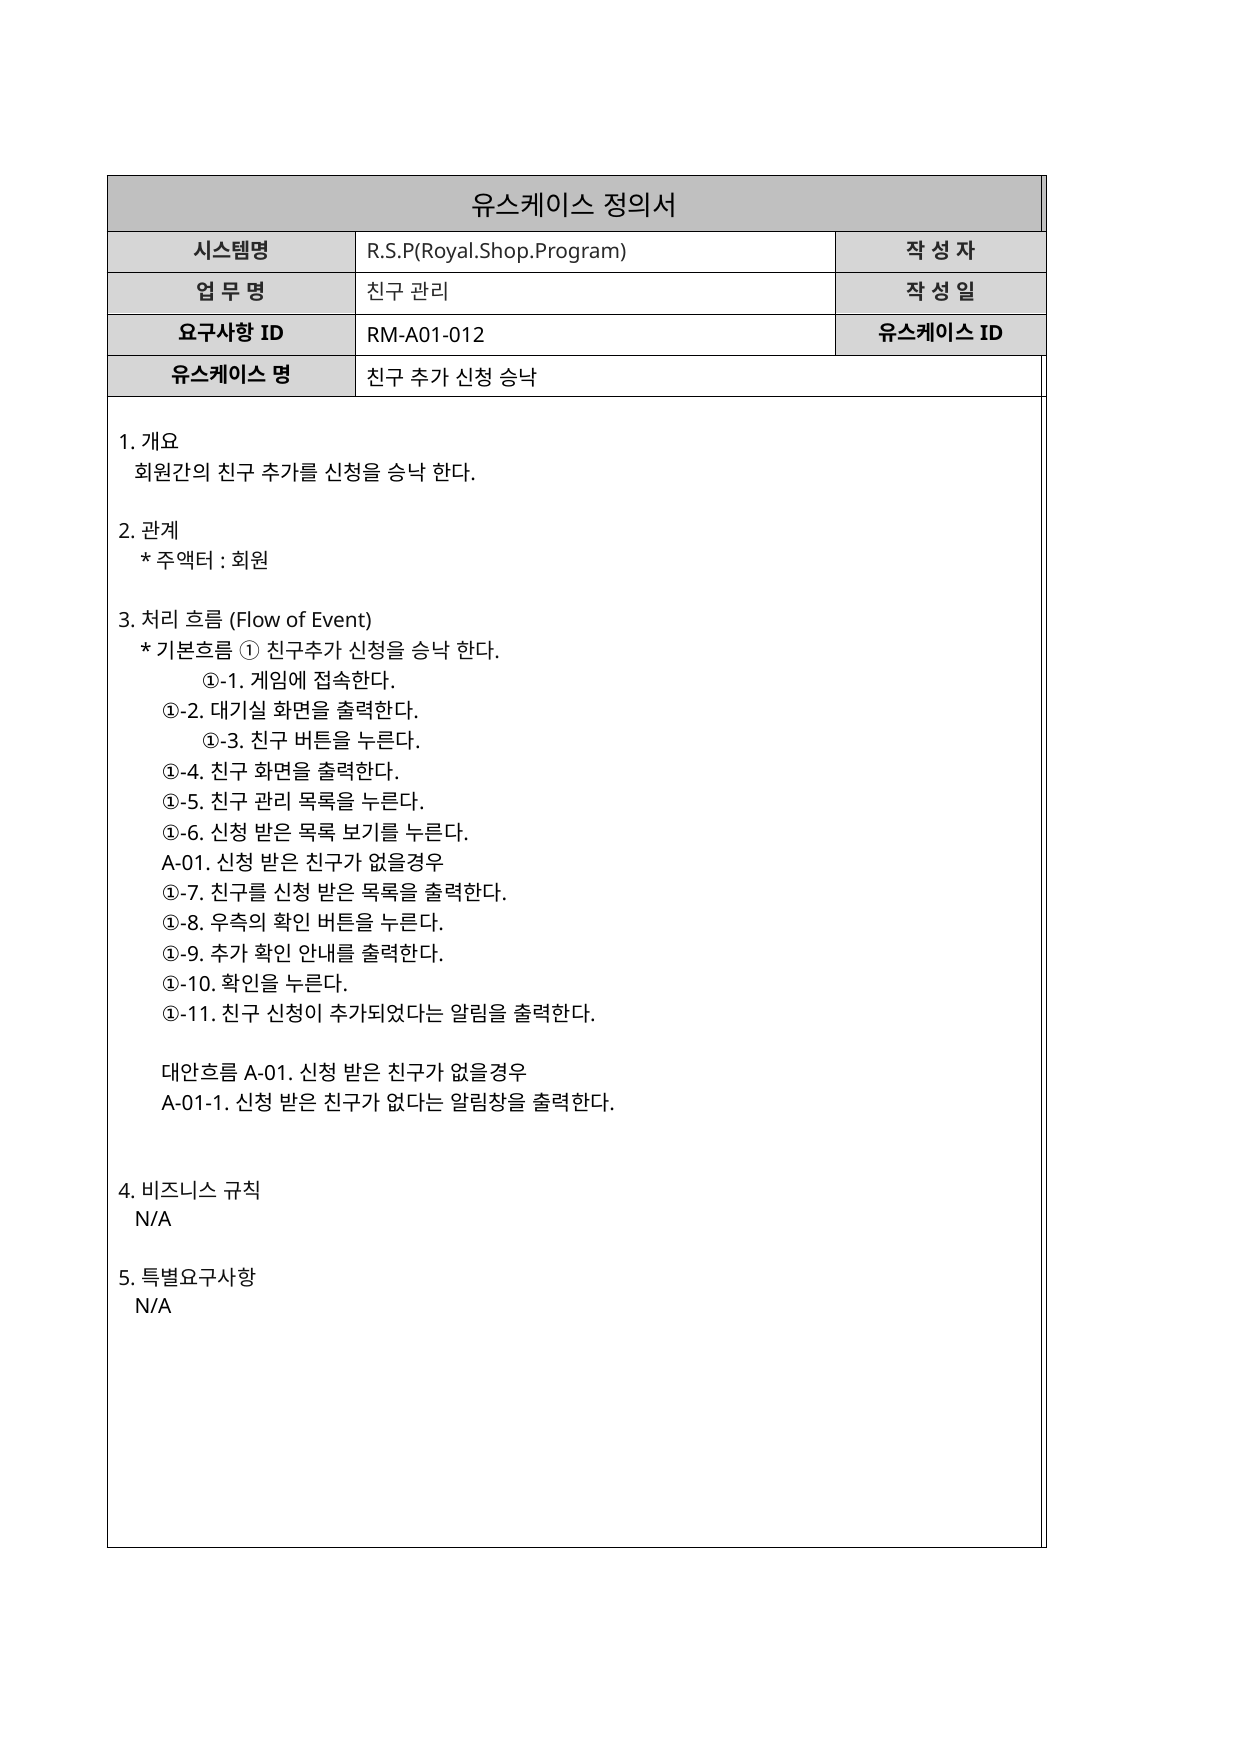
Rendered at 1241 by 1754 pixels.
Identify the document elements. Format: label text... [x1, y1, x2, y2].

table_header [1042, 176, 1046, 231]
table_cell 업 무 명 [108, 273, 355, 313]
table_cell 유스케이스 ID [836, 315, 1046, 355]
table_cell [1042, 356, 1046, 396]
table_cell 1. 개요 회원간의 친구 추가를 신청을 승낙 한다. 2. 관계 * 주액터 : 회원 3. 처리 흐름 (Flow of Event) * 기본흐름 ① 친구추가 신청을 승낙 한다. ①-1. 게임에 접속한다. ①-2. 대기실 화면을 출력한다. ①-3. 친구 버튼을 누른다. ①-4. 친구 화면을 출력한다. ①-5. 친구 관리 목록을 누른다. ①-6. 신청 받은 목록 보기를 누른다. A-01. 신청 받은 친구가 없을경우 ①-7. 친구를 신청 받은 목록을 출력한다. ①-8. 우측의 확인 버튼을 누른다. ①-9. 추가 확인 안내를 출력한다. ①-10. 확인을 누른다. ①-11. 친구 신청이 추가되었다는 알림을 출력한다. 대안흐름 A-01. 신청 받은 친구가 없을경우 A-01-1. 신청 받은 친구가 없다는 알림창을 출력한다. 4. 비즈니스 규칙 N/A 5. 특별요구사항 N/A [108, 397, 1041, 1547]
table_cell 받 [1042, 397, 1046, 1547]
table_cell 요구사항 ID [108, 315, 355, 355]
table_cell RM-A01-012 [356, 315, 835, 355]
table_cell 친구 관리 [356, 273, 835, 313]
table_cell 유스케이스 명 [108, 356, 355, 396]
table_header 유스케이스 정의서 [108, 176, 1041, 231]
table_cell 시스템명 [108, 232, 355, 272]
table_cell 작 성 자 [836, 232, 1046, 272]
table_cell R.S.P(Royal.Shop.Program) [356, 232, 835, 272]
table_cell 작 성 일 [836, 273, 1046, 313]
table_cell 친구 추가 신청 승낙 [356, 356, 1041, 396]
